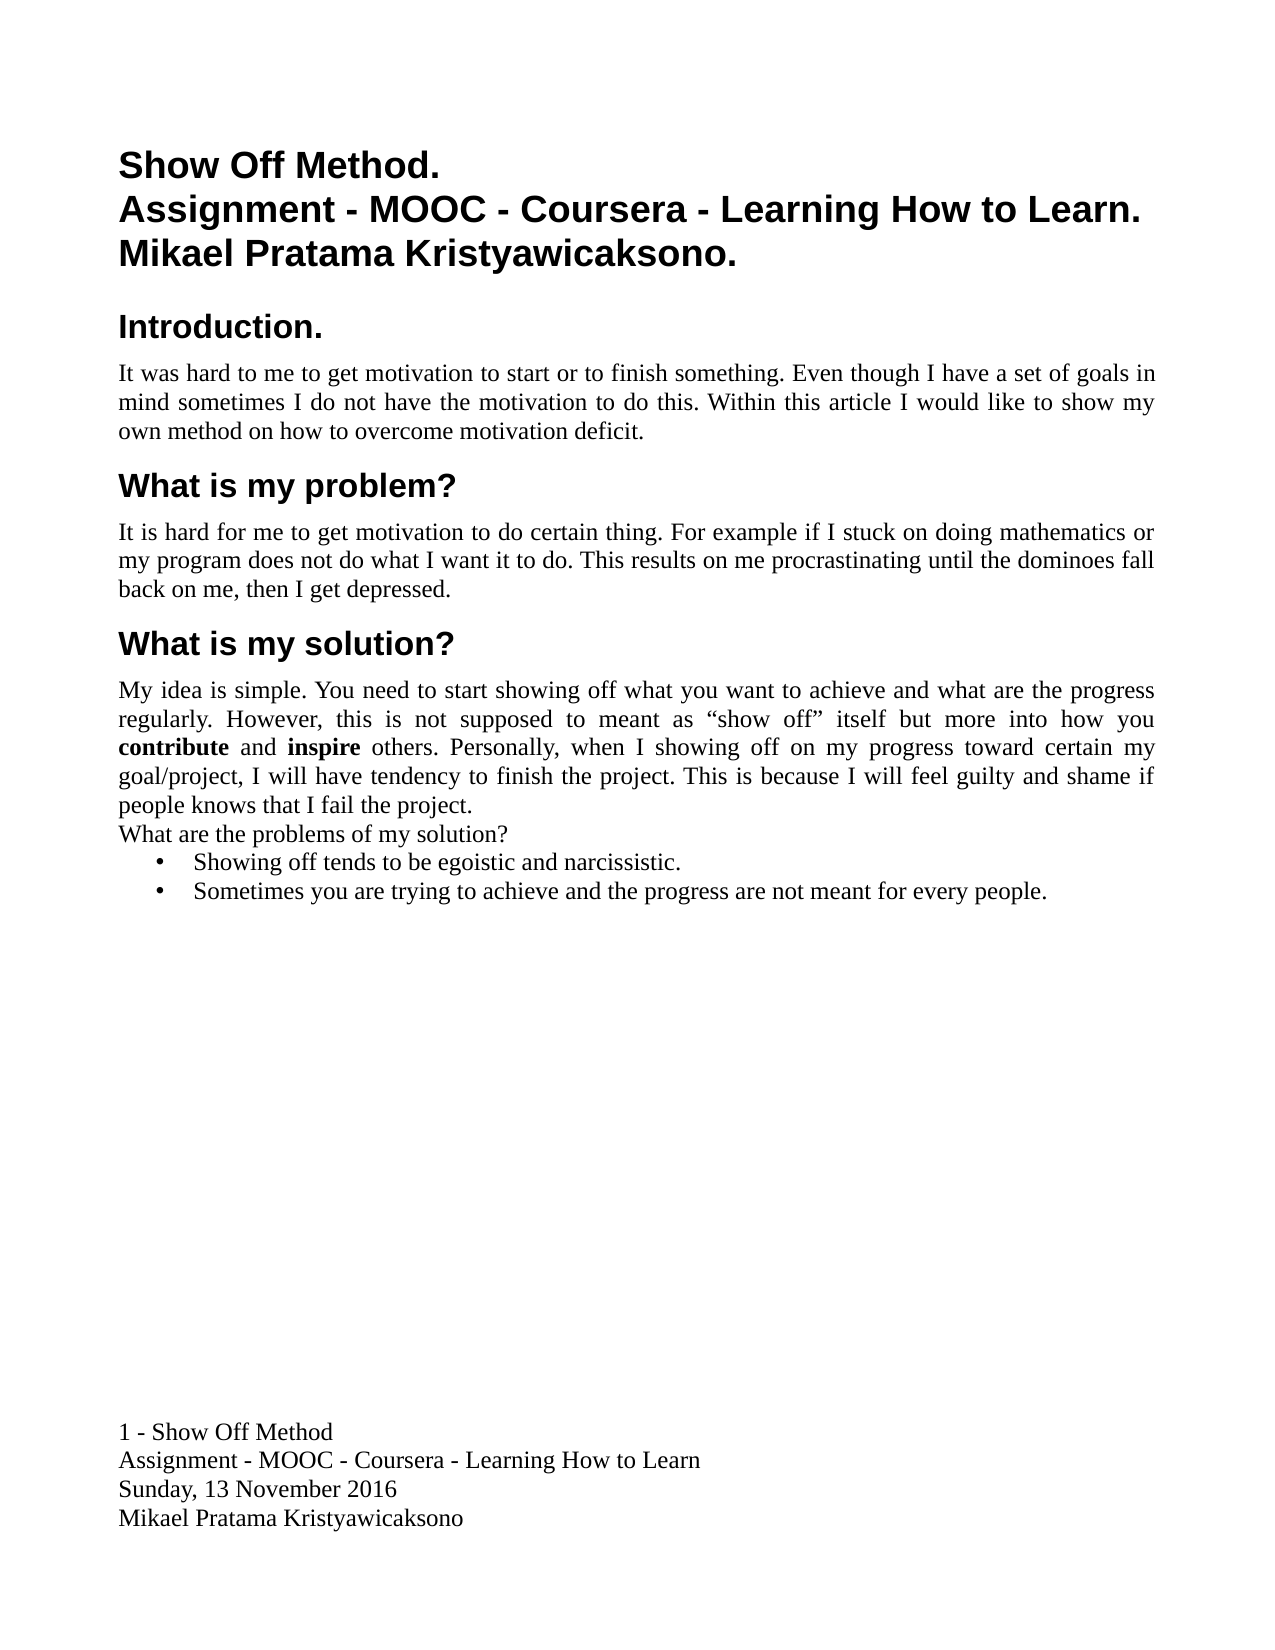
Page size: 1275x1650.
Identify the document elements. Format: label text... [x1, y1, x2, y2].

text What are the problems of my solution? [118, 819, 1157, 847]
text My idea is simple. You need to start showing off what you want to achieve and what are the progress regularly. However, this is not supposed to meant as “show off” itself but more into how you contribute and inspire others. Personally, when I showing off on my progress toward certain my goal/project, I will have tendency to finish the project. This is because I will feel guilty and shame if people knows that I fail the project. [118, 675, 1157, 819]
text It is hard for me to get motivation to do certain thing. For example if I stuck on doing mathematics or my program does not do what I want it to do. This results on me procrastinating until the dominoes fall back on me, then I get depressed. [118, 517, 1157, 603]
list Showing off tends to be egoistic and narcissistic. [156, 847, 1157, 876]
text It was hard to me to get motivation to start or to finish something. Even though I have a set of goals in mind sometimes I do not have the motivation to do this. Within this article I would like to show my own method on how to overcome motivation deficit. [118, 358, 1157, 445]
subtitle What is my problem? [118, 466, 1157, 504]
subtitle What is my solution? [118, 624, 1157, 662]
subtitle Introduction. [118, 307, 1157, 346]
subtitle Show Off Method. Assignment - MOOC - Coursera - Learning How to Learn. Mikael Pratama Kristyawicaksono. [118, 143, 1157, 274]
list Sometimes you are trying to achieve and the progress are not meant for every people. [156, 876, 1157, 905]
